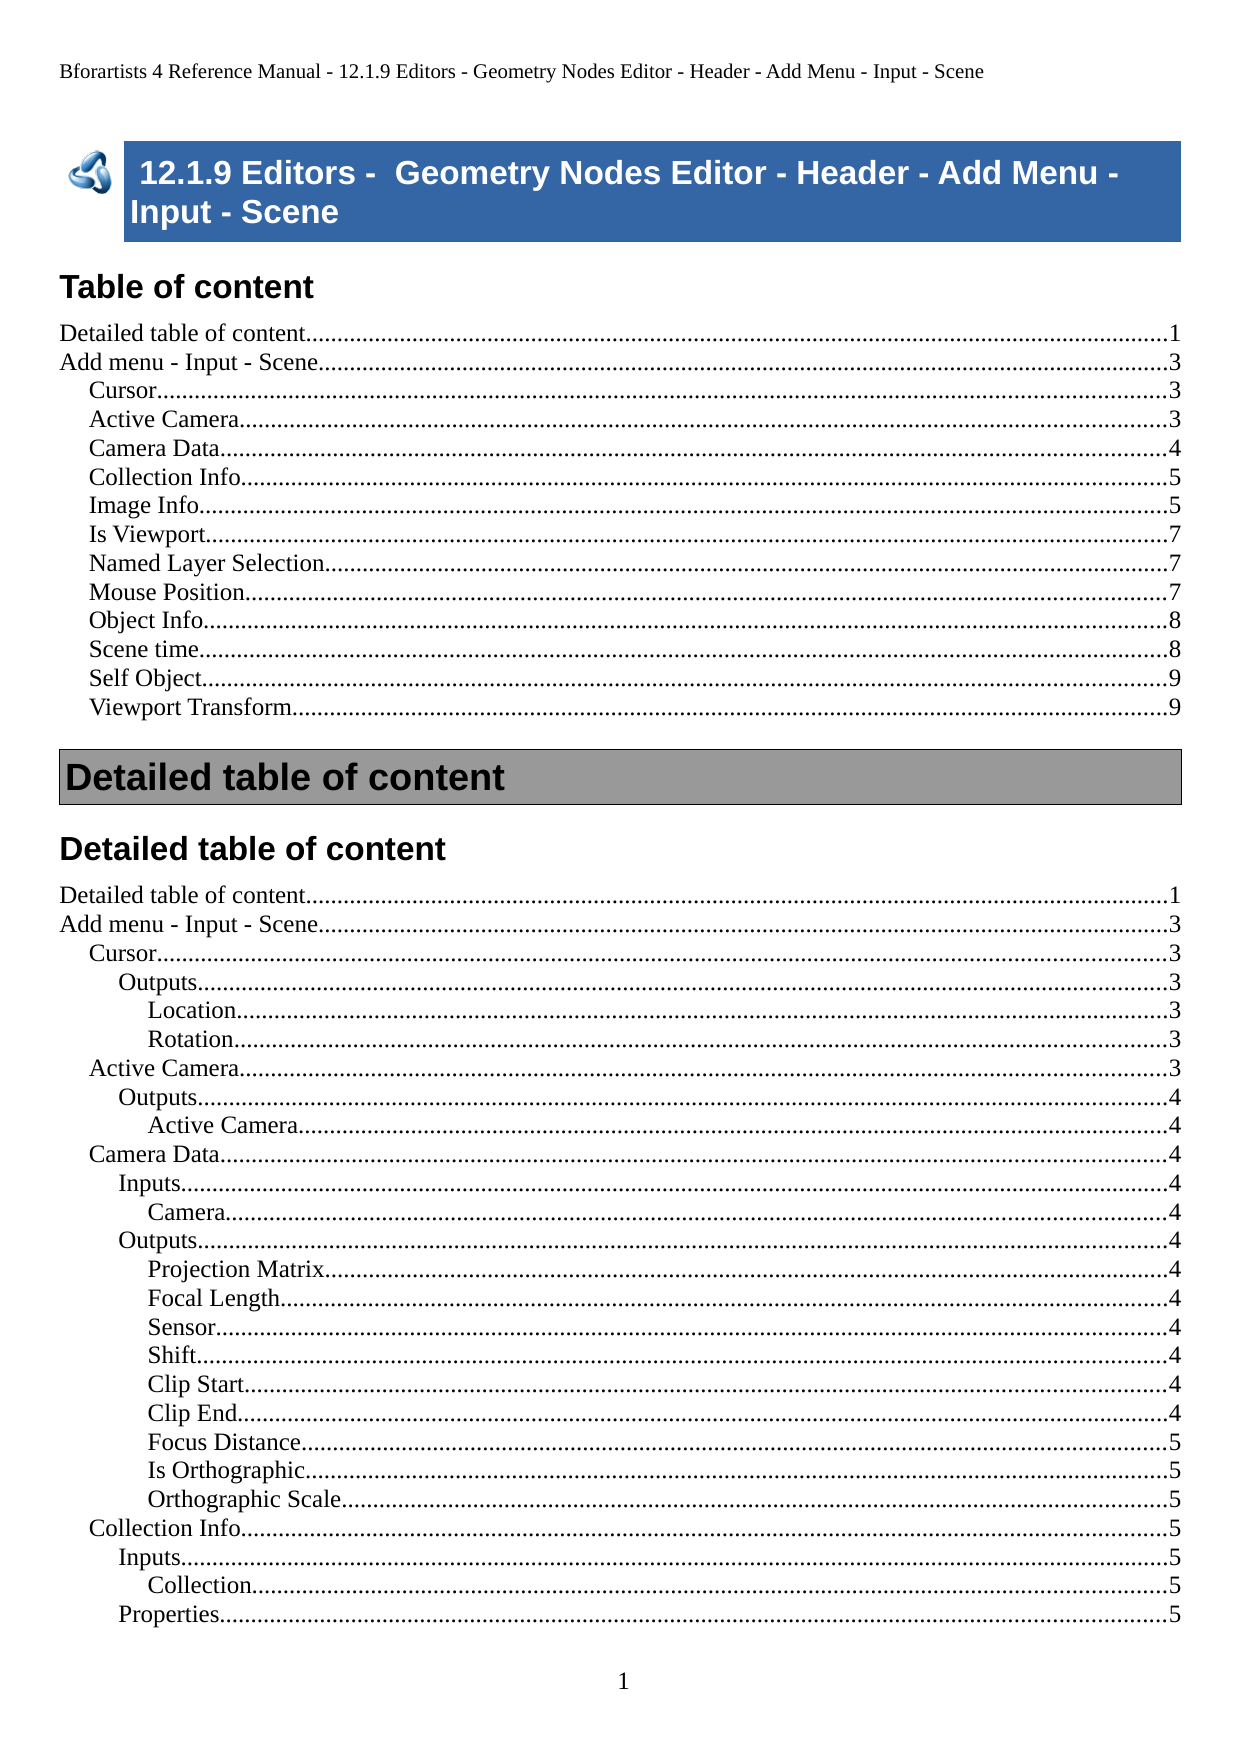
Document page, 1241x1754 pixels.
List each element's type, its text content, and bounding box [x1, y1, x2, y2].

text Location 3 [147, 995, 1181, 1024]
text Cursor 3 [88, 375, 1181, 404]
text Add menu - Input - Scene 3 [59, 347, 1181, 375]
text Active Camera 3 [88, 1053, 1181, 1082]
text Mouse Position 7 [88, 577, 1181, 605]
text Object Info 8 [88, 605, 1181, 634]
text Image Info 5 [88, 490, 1181, 519]
text Inputs 4 [118, 1168, 1181, 1197]
table_header Detailed table of content [60, 750, 1181, 804]
subtitle Detailed table of content [59, 829, 1181, 868]
text Clip Start 4 [147, 1369, 1181, 1398]
text Camera Data 4 [88, 433, 1181, 462]
table_header 12.1.9 Editors - Geometry Nodes Editor - Header - Add Menu - Input - Scene [124, 141, 1181, 242]
text Scene time 8 [88, 634, 1181, 663]
text Properties 5 [118, 1599, 1181, 1628]
text Is Viewport 7 [88, 519, 1181, 548]
text Projection Matrix 4 [147, 1254, 1181, 1283]
text Outputs 4 [118, 1082, 1181, 1110]
text Named Layer Selection 7 [88, 548, 1181, 577]
text Detailed table of content 1 [59, 318, 1181, 347]
text Is Orthographic 5 [147, 1455, 1181, 1484]
table_header [59, 141, 124, 242]
text Camera 4 [147, 1197, 1181, 1225]
text Viewport Transform 9 [88, 692, 1181, 720]
text Focus Distance 5 [147, 1427, 1181, 1455]
text Focal Length 4 [147, 1283, 1181, 1312]
picture [65, 147, 114, 197]
text Camera Data 4 [88, 1139, 1181, 1168]
text Add menu - Input - Scene 3 [59, 909, 1181, 938]
text Collection Info 5 [88, 462, 1181, 490]
text Shift 4 [147, 1340, 1181, 1369]
text Detailed table of content 1 [59, 880, 1181, 909]
text Rotation 3 [147, 1024, 1181, 1053]
text Collection 5 [147, 1570, 1181, 1599]
subtitle Table of content [59, 267, 1181, 305]
text Clip End 4 [147, 1398, 1181, 1427]
text Self Object 9 [88, 663, 1181, 692]
text Sensor 4 [147, 1312, 1181, 1340]
text Outputs 3 [118, 967, 1181, 995]
text Cursor 3 [88, 938, 1181, 967]
text Outputs 4 [118, 1225, 1181, 1254]
text Inputs 5 [118, 1542, 1181, 1570]
text Active Camera 3 [88, 404, 1181, 433]
text Orthographic Scale 5 [147, 1484, 1181, 1513]
text Active Camera 4 [147, 1110, 1181, 1139]
text Collection Info 5 [88, 1513, 1181, 1542]
